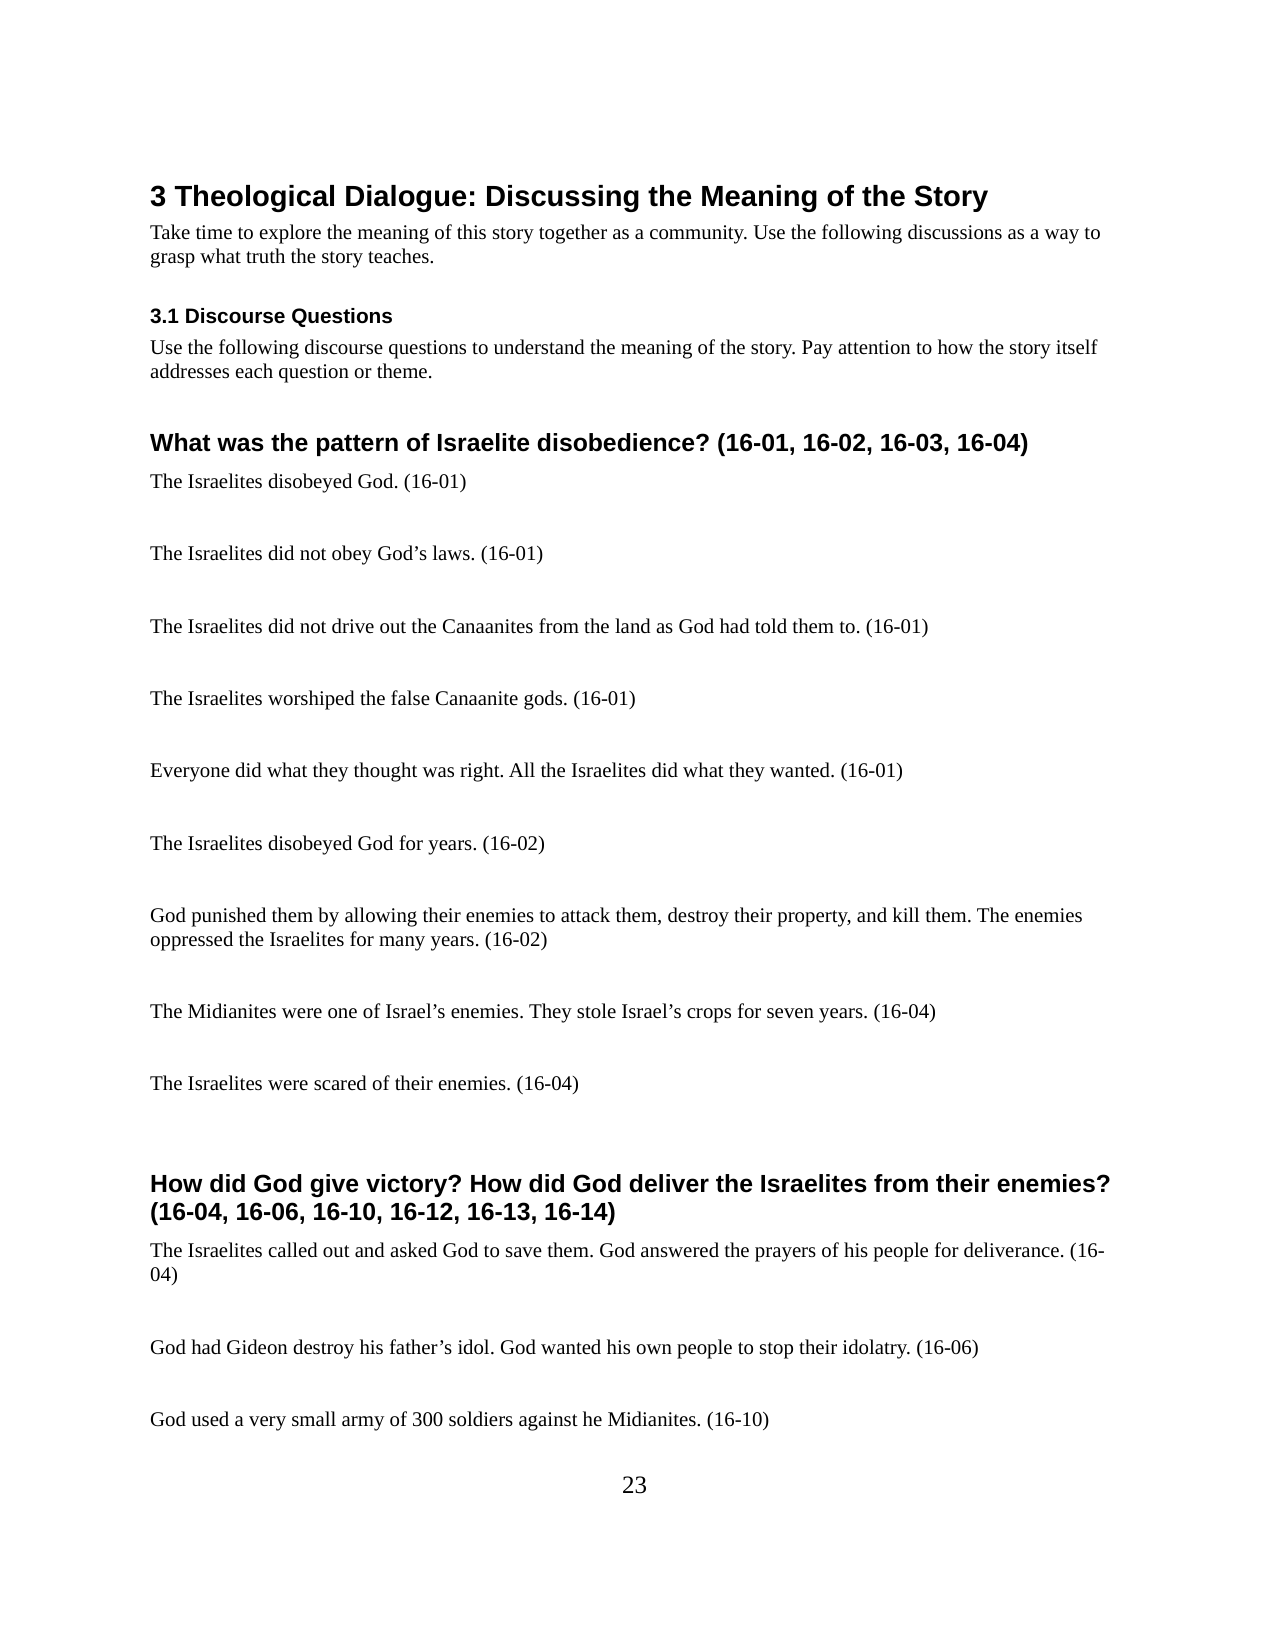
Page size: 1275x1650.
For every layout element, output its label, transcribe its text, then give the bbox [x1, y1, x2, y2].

subtitle How did God give victory? How did God deliver the Israelites from their enemies? (16-04, 16-06, 16-10, 16-12, 16-13, 16-14) [150, 1169, 1125, 1226]
text The Israelites disobeyed God for years. (16-02) [150, 830, 1125, 854]
subtitle 3 Theological Dialogue: Discussing the Meaning of the Story [150, 179, 1125, 212]
text God used a very small army of 300 soldiers against he Midianites. (16-10) [150, 1407, 1125, 1431]
text The Israelites were scared of their enemies. (16-04) [150, 1071, 1125, 1095]
text Everyone did what they thought was right. All the Israelites did what they wanted. (16-01) [150, 758, 1125, 782]
text The Israelites worshiped the false Canaanite gods. (16-01) [150, 686, 1125, 710]
text Take time to explore the meaning of this story together as a community. Use the following discussions as a way to grasp what truth the story teaches. [150, 220, 1125, 268]
text The Israelites disobeyed God. (16-01) [150, 469, 1125, 493]
subtitle 3.1 Discourse Questions [150, 304, 1125, 328]
text The Israelites did not obey God’s laws. (16-01) [150, 541, 1125, 565]
text The Midianites were one of Israel’s enemies. They stole Israel’s crops for seven years. (16-04) [150, 999, 1125, 1023]
text Use the following discourse questions to understand the meaning of the story. Pay attention to how the story itself addresses each question or theme. [150, 335, 1125, 383]
text The Israelites called out and asked God to save them. God answered the prayers of his people for deliverance. (16-04) [150, 1238, 1125, 1286]
text The Israelites did not drive out the Canaanites from the land as God had told them to. (16-01) [150, 613, 1125, 638]
subtitle What was the pattern of Israelite disobedience? (16-01, 16-02, 16-03, 16-04) [150, 428, 1125, 456]
text God punished them by allowing their enemies to attack them, destroy their property, and kill them. The enemies oppressed the Israelites for many years. (16-02) [150, 903, 1125, 951]
text God had Gideon destroy his father’s idol. God wanted his own people to stop their idolatry. (16-06) [150, 1334, 1125, 1359]
